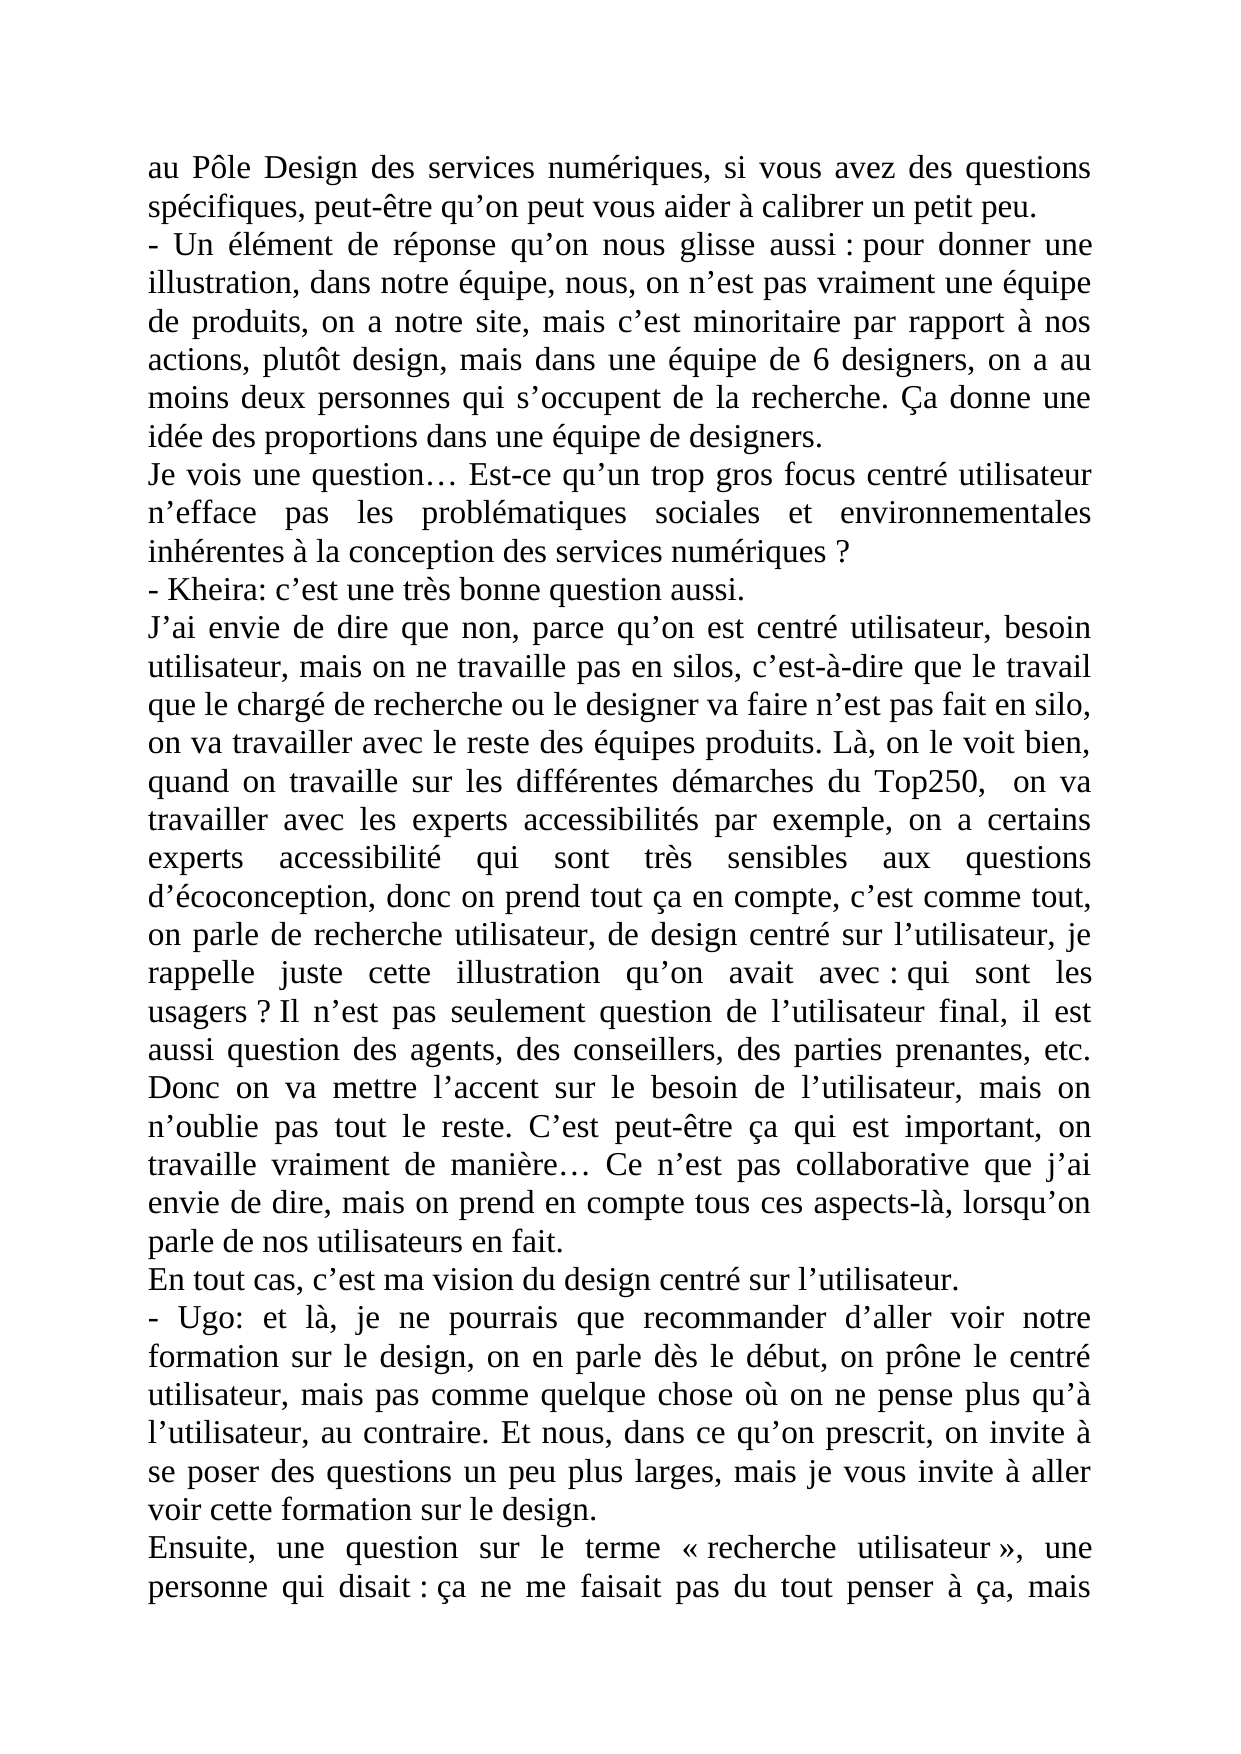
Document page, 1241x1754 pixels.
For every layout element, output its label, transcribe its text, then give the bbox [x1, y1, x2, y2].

text Ensuite, une question sur le terme « recherche utilisateur », une personne qui disait : ça ne me faisait pas du tout penser à ça, mais [148, 1528, 1093, 1604]
text J’ai envie de dire que non, parce qu’on est centré utilisateur, besoin utilisateur, mais on ne travaille pas en silos, c’est-à-dire que le travail que le chargé de recherche ou le designer va faire n’est pas fait en silo, on va travailler avec le reste des équipes produits. Là, on le voit bien, quand on travaille sur les différentes démarches du Top250, on va travailler avec les experts accessibilités par exemple, on a certains experts accessibilité qui sont très sensibles aux questions d’écoconception, donc on prend tout ça en compte, c’est comme tout, on parle de recherche utilisateur, de design centré sur l’utilisateur, je rappelle juste cette illustration qu’on avait avec : qui sont les usagers ? Il n’est pas seulement question de l’utilisateur final, il est aussi question des agents, des conseillers, des parties prenantes, etc. Donc on va mettre l’accent sur le besoin de l’utilisateur, mais on n’oublie pas tout le reste. C’est peut-être ça qui est important, on travaille vraiment de manière… Ce n’est pas collaborative que j’ai envie de dire, mais on prend en compte tous ces aspects-là, lorsqu’on parle de nos utilisateurs en fait. [148, 608, 1093, 1259]
text au Pôle Design des services numériques, si vous avez des questions spécifiques, peut-être qu’on peut vous aider à calibrer un petit peu. [148, 148, 1093, 224]
text - Ugo: et là, je ne pourrais que recommander d’aller voir notre formation sur le design, on en parle dès le début, on prône le centré utilisateur, mais pas comme quelque chose où on ne pense plus qu’à l’utilisateur, au contraire. Et nous, dans ce qu’on prescrit, on invite à se poser des questions un peu plus larges, mais je vous invite à aller voir cette formation sur le design. [148, 1298, 1093, 1528]
text En tout cas, c’est ma vision du design centré sur l’utilisateur. [148, 1259, 1093, 1298]
text - Kheira: c’est une très bonne question aussi. [148, 569, 1093, 608]
text Je vois une question… Est-ce qu’un trop gros focus centré utilisateur n’efface pas les problématiques sociales et environnementales inhérentes à la conception des services numériques ? [148, 454, 1093, 569]
text - Un élément de réponse qu’on nous glisse aussi : pour donner une illustration, dans notre équipe, nous, on n’est pas vraiment une équipe de produits, on a notre site, mais c’est minoritaire par rapport à nos actions, plutôt design, mais dans une équipe de 6 designers, on a au moins deux personnes qui s’occupent de la recherche. Ça donne une idée des proportions dans une équipe de designers. [148, 224, 1093, 454]
